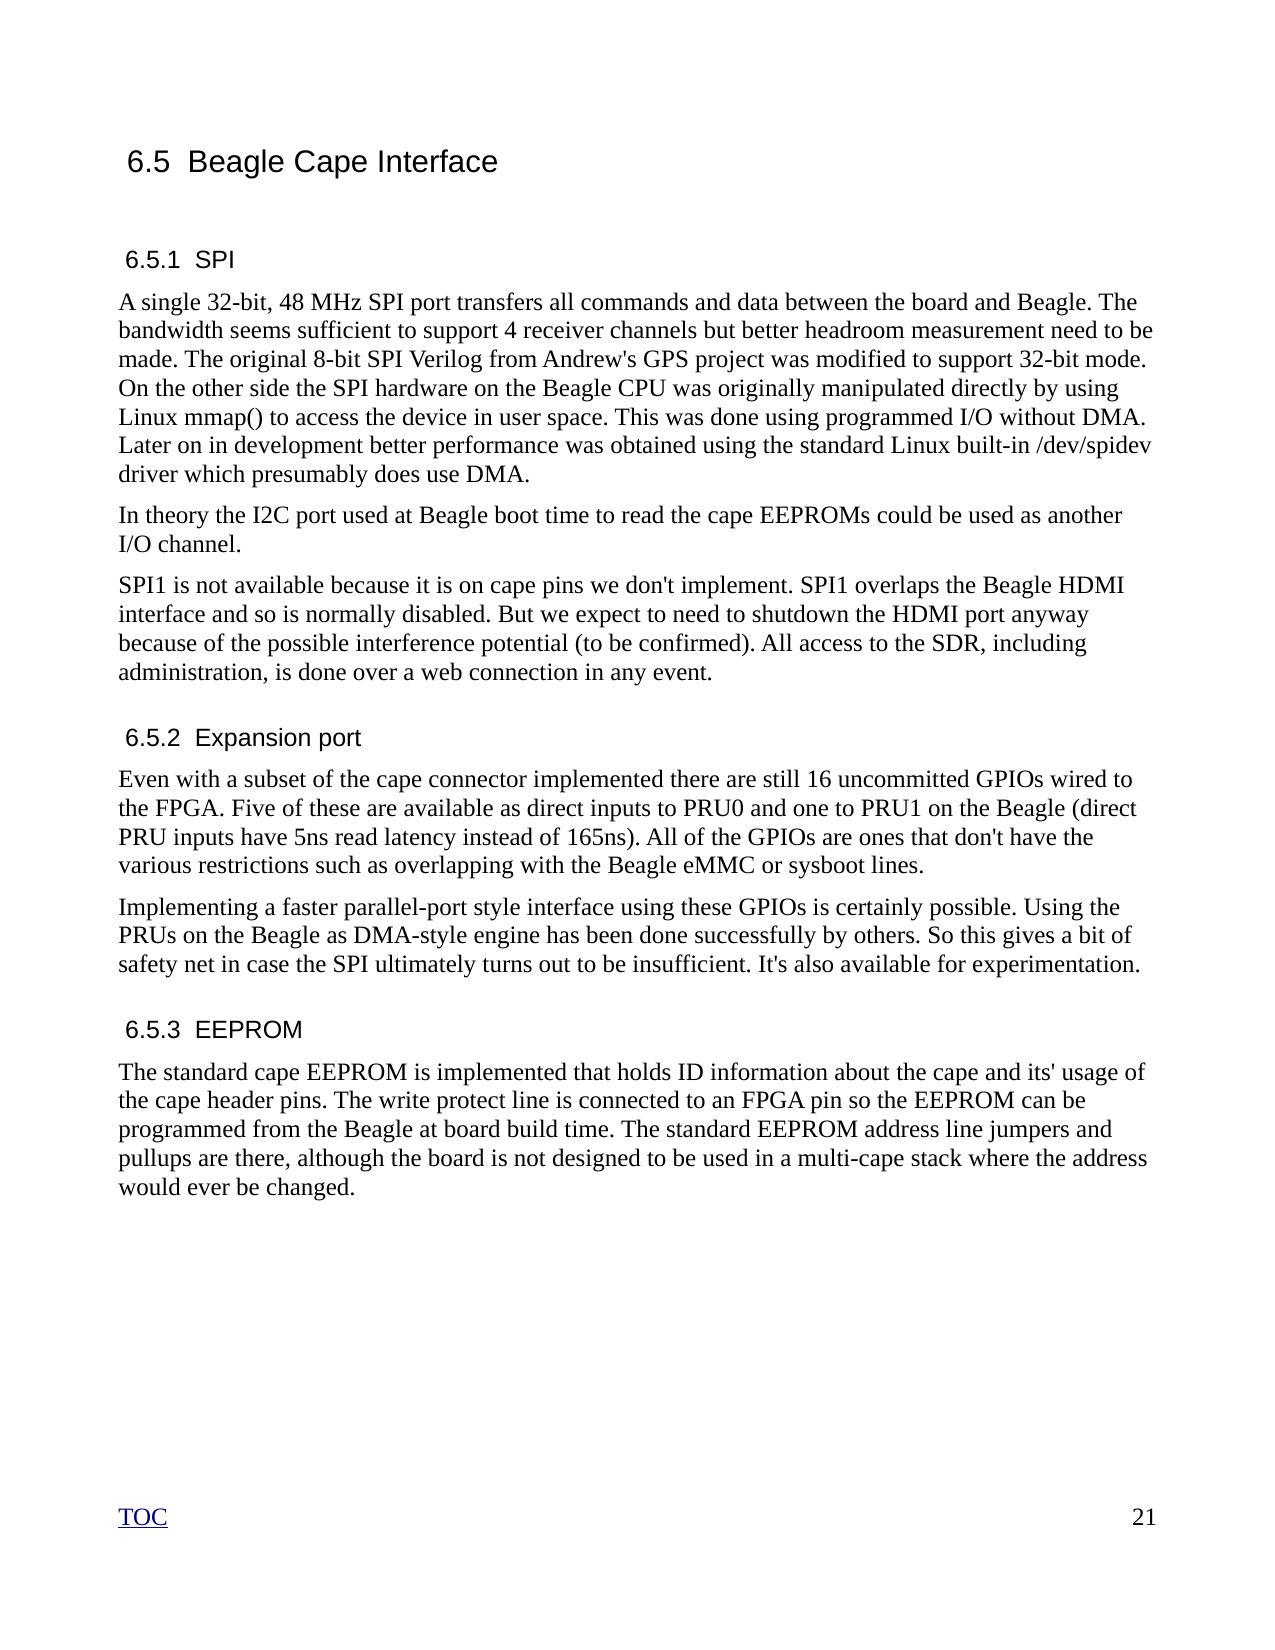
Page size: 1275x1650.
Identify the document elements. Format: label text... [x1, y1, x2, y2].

text SPI1 is not available because it is on cape pins we don't implement. SPI1 overlaps the Beagle HDMI interface and so is normally disabled. But we expect to need to shutdown the HDMI port anyway because of the possible interference potential (to be confirmed). All access to the SDR, including administration, is done over a web connection in any event. [118, 570, 1157, 685]
text In theory the I2C port used at Beagle boot time to read the cape EEPROMs could be used as another I/O channel. [118, 500, 1157, 558]
subtitle SPI [118, 245, 1157, 274]
text A single 32-bit, 48 MHz SPI port transfers all commands and data between the board and Beagle. The bandwidth seems sufficient to support 4 receiver channels but better headroom measurement need to be made. The original 8-bit SPI Verilog from Andrew's GPS project was modified to support 32-bit mode. On the other side the SPI hardware on the Beagle CPU was originally manipulated directly by using Linux mmap() to access the device in user space. This was done using programmed I/O without DMA. Later on in development better performance was obtained using the standard Linux built-in /dev/spidev driver which presumably does use DMA. [118, 287, 1157, 488]
text Even with a subset of the cape connector implemented there are still 16 uncommitted GPIOs wired to the FPGA. Five of these are available as direct inputs to PRU0 and one to PRU1 on the Beagle (direct PRU inputs have 5ns read latency instead of 165ns). All of the GPIOs are ones that don't have the various restrictions such as overlapping with the Beagle eMMC or sysboot lines. [118, 764, 1157, 879]
subtitle EEPROM [118, 1015, 1157, 1044]
text Implementing a faster parallel-port style interface using these GPIOs is certainly possible. Using the PRUs on the Beagle as DMA-style engine has been done successfully by others. So this gives a bit of safety net in case the SPI ultimately turns out to be insufficient. It's also available for experimentation. [118, 892, 1157, 978]
text The standard cape EEPROM is implemented that holds ID information about the cape and its' usage of the cape header pins. The write protect line is connected to an FPGA pin so the EEPROM can be programmed from the Beagle at board build time. The standard EEPROM address line jumpers and pullups are there, although the board is not designed to be used in a multi-cape stack where the address would ever be changed. [118, 1057, 1157, 1200]
subtitle Beagle Cape Interface [118, 143, 1157, 179]
subtitle Expansion port [118, 723, 1157, 752]
